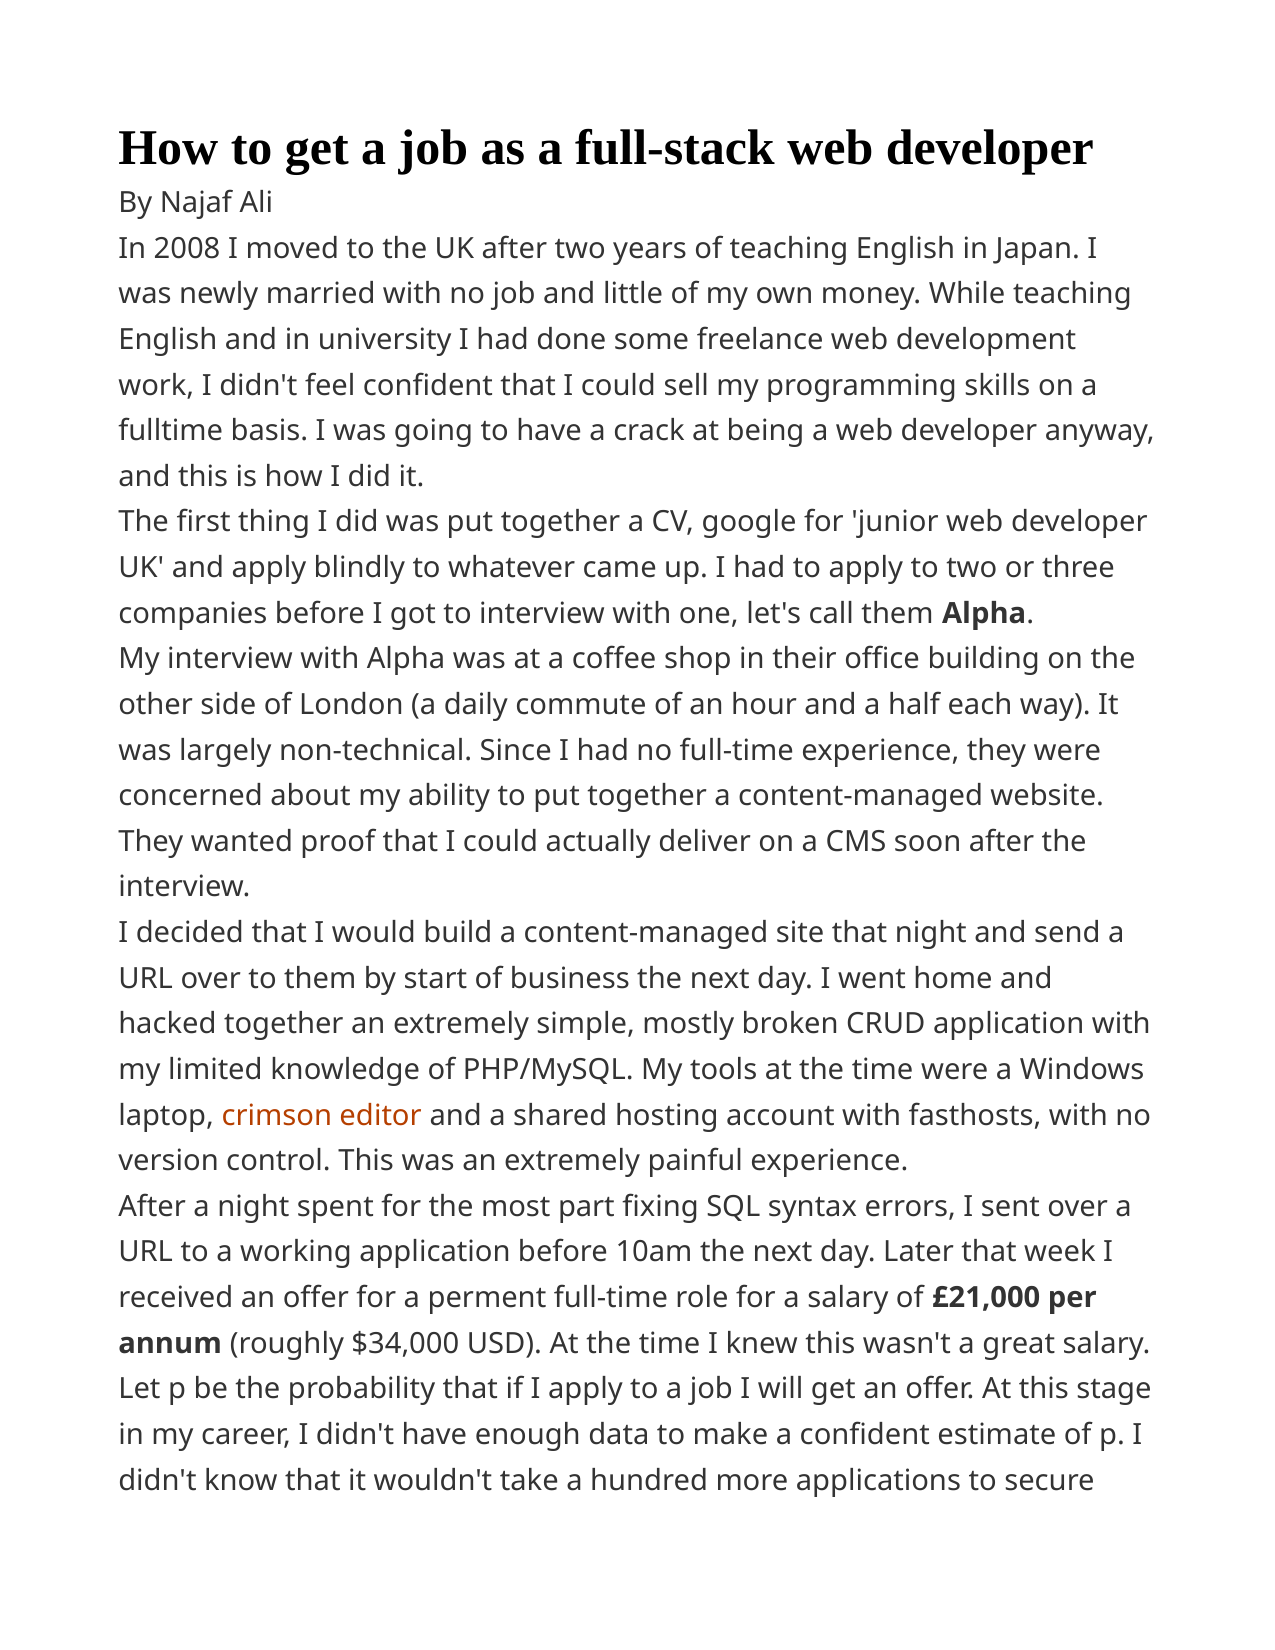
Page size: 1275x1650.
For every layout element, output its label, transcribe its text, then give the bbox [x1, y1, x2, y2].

text Let p be the probability that if I apply to a job I will get an offer. At this stage in my career, I didn't have enough data to make a confident estimate of p. I didn't know that it wouldn't take a hundred more applications to secure [118, 1368, 1157, 1498]
text By Najaf Ali [118, 181, 1157, 221]
text In 2008 I moved to the UK after two years of teaching English in Japan. I was newly married with no job and little of my own money. While teaching English and in university I had done some freelance web development work, I didn't feel confident that I could sell my programming skills on a fulltime basis. I was going to have a crack at being a web developer anyway, and this is how I did it. [118, 227, 1157, 495]
text The first thing I did was put together a CV, google for 'junior web developer UK' and apply blindly to whatever came up. I had to apply to two or three companies before I got to interview with one, let's call them Alpha. [118, 501, 1157, 632]
text My interview with Alpha was at a coffee shop in their office building on the other side of London (a daily commute of an hour and a half each way). It was largely non-technical. Since I had no full-time experience, they were concerned about my ability to put together a content-managed website. They wanted proof that I could actually deliver on a CMS soon after the interview. [118, 638, 1157, 905]
text After a night spent for the most part fixing SQL syntax errors, I sent over a URL to a working application before 10am the next day. Later that week I received an offer for a perment full-time role for a salary of £21,000 per annum (roughly $34,000 USD). At the time I knew this wasn't a great salary. [118, 1185, 1157, 1362]
subtitle How to get a job as a full-stack web developer [118, 118, 1157, 176]
text I decided that I would build a content-managed site that night and send a URL over to them by start of business the next day. I went home and hacked together an extremely simple, mostly broken CRUD application with my limited knowledge of PHP/MySQL. My tools at the time were a Windows laptop, crimson editor and a shared hosting account with fasthosts, with no version control. This was an extremely painful experience. [118, 911, 1157, 1179]
